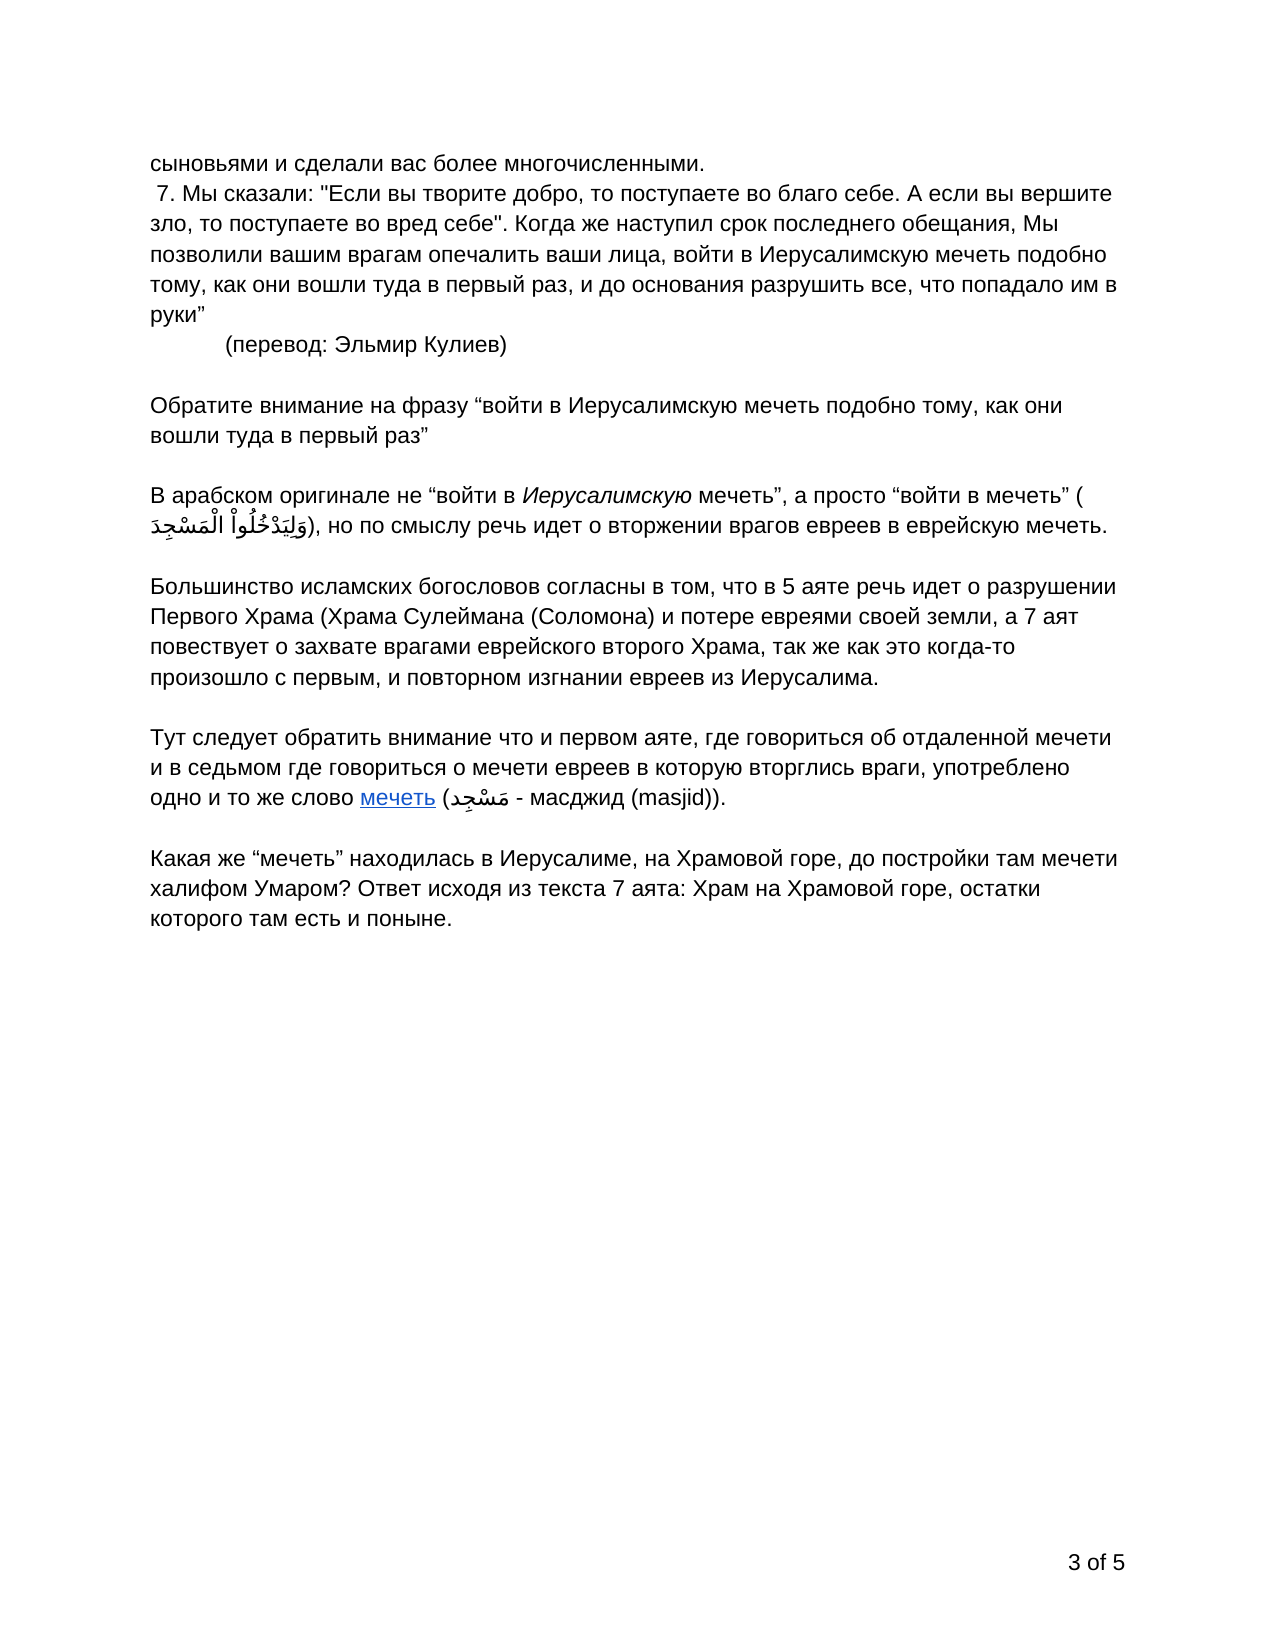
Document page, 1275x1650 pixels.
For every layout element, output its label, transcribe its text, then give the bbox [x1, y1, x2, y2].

text Большинство исламских богословов согласны в том, что в 5 аяте речь идет о разрушении Первого Храма (Храма Сулеймана (Соломона) и потере евреями своей земли, а 7 аят повествует о захвате врагами еврейского второго Храма, так же как это когда-то произошло с первым, и повторном изгнании евреев из Иерусалима. [150, 573, 1125, 690]
text 7. Мы сказали: "Если вы творите добро, то поступаете во благо себе. А если вы вершите зло, то поступаете во вред себе". Когда же наступил срок последнего обещания, Мы позволили вашим врагам опечалить ваши лица, войти в Иерусалимскую мечеть подобно тому, как они вошли туда в первый раз, и до основания разрушить все, что попадало им в руки” (перевод: Эльмир Кулиев) [150, 180, 1125, 358]
text Тут следует обратить внимание что и первом аяте, где говориться об отдаленной мечети и в седьмом где говориться о мечети евреев в которую вторглись враги, употреблено одно и то же слово мечеть (مَسْجِد - масджид (masjid)). [150, 724, 1125, 811]
text Обратите внимание на фразу “войти в Иерусалимскую мечеть подобно тому, как они вошли туда в первый раз” [150, 392, 1125, 448]
text сыновьями и сделали вас более многочисленными. [150, 150, 1125, 176]
text Какая же “мечеть” находилась в Иерусалиме, на Храмовой горе, до постройки там мечети халифом Умаром? Ответ исходя из текста 7 аята: Храм на Храмовой горе, остатки которого там есть и поныне. [150, 845, 1125, 932]
text В арабском оригинале не “войти в Иерусалимскую мечеть”, а просто “войти в мечеть” (وَلِيَدْخُلُواْ الْمَسْجِدَ), но по смыслу речь идет о вторжении врагов евреев в еврейскую мечеть. [150, 482, 1125, 539]
